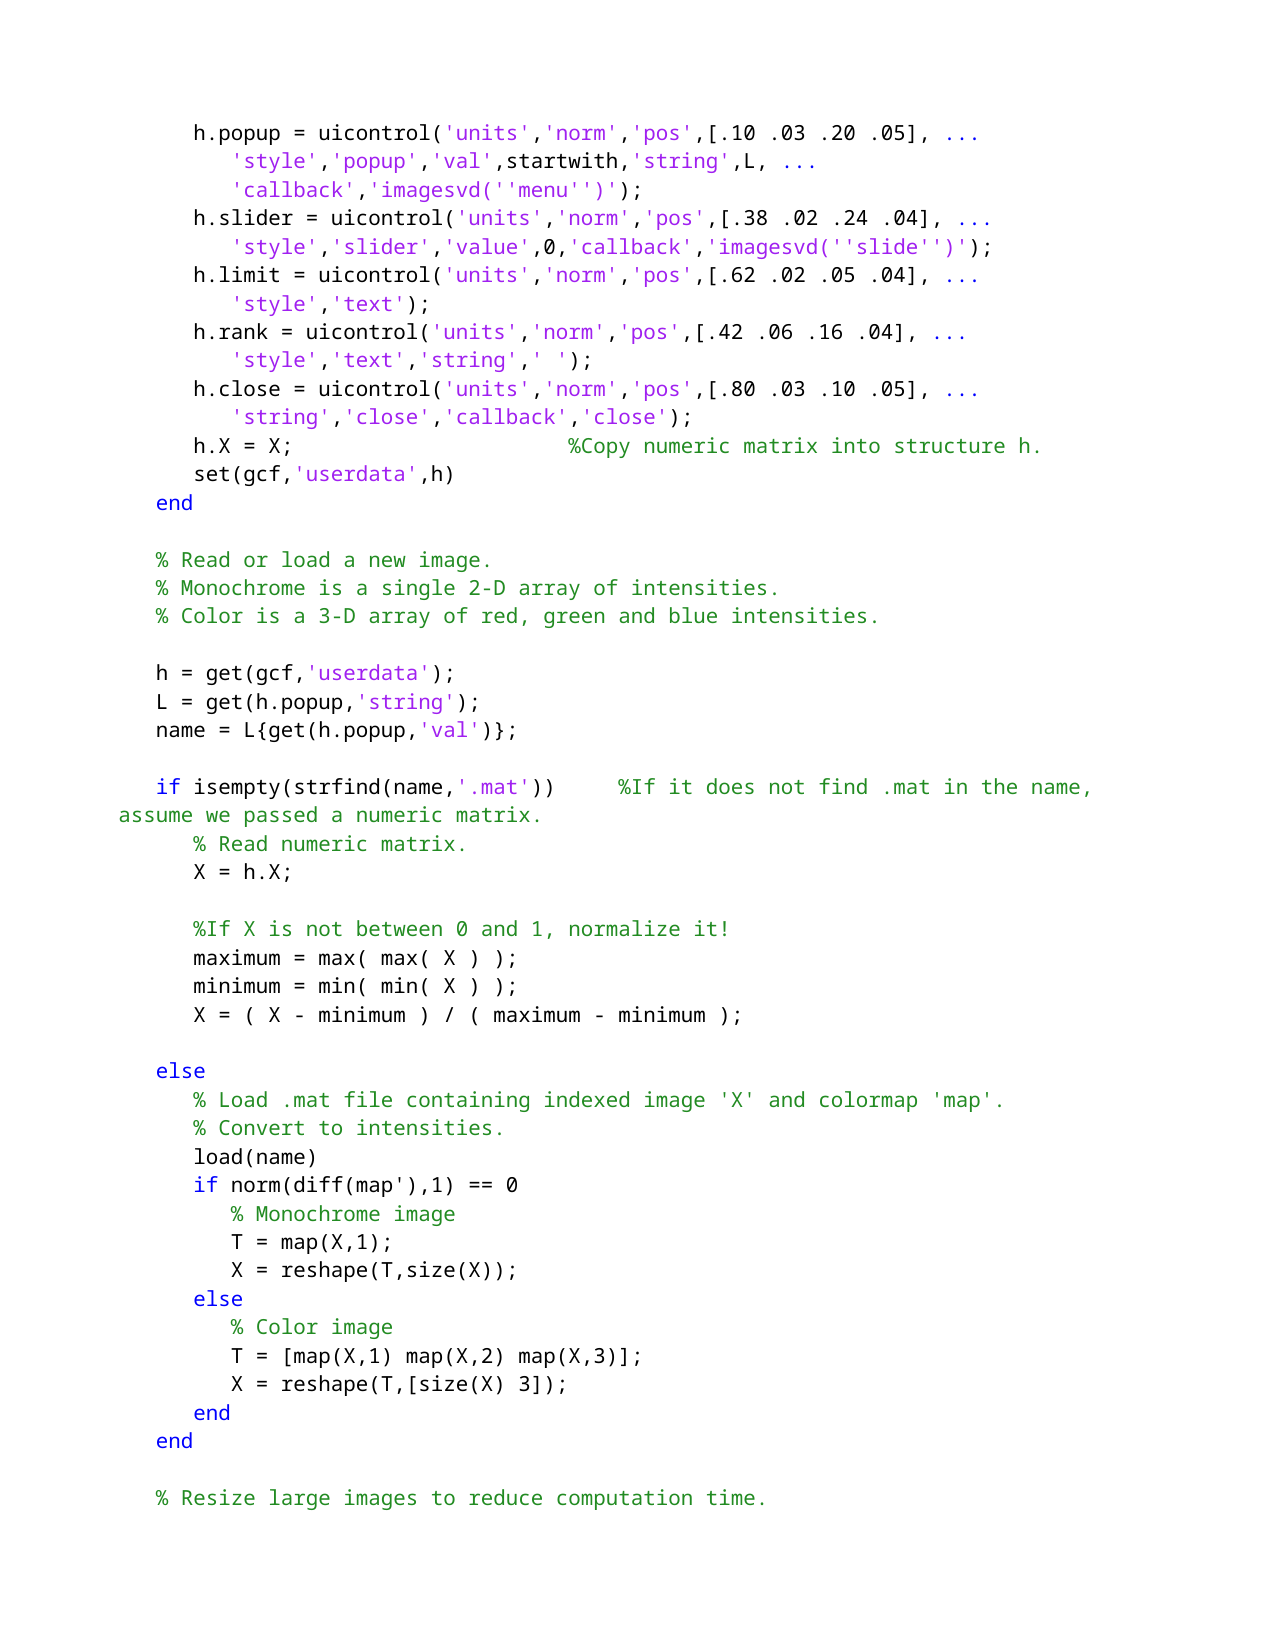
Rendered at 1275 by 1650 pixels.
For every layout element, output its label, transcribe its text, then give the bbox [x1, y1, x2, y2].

text load(name) [118, 1142, 1157, 1170]
text 'style','slider','value',0,'callback','imagesvd(''slide'')'); [118, 232, 1157, 260]
text X = reshape(T,size(X)); [118, 1256, 1157, 1284]
text X = reshape(T,[size(X) 3]); [118, 1369, 1157, 1398]
text %If X is not between 0 and 1, normalize it! [118, 914, 1157, 943]
text % Monochrome image [118, 1199, 1157, 1227]
text end [118, 1398, 1157, 1426]
text 'style','text'); [118, 289, 1157, 317]
text end [118, 1426, 1157, 1455]
text else [118, 1284, 1157, 1312]
text X = h.X; [118, 857, 1157, 886]
text 'style','text','string',' '); [118, 346, 1157, 374]
text if norm(diff(map'),1) == 0 [118, 1170, 1157, 1199]
text 'string','close','callback','close'); [118, 402, 1157, 431]
text minimum = min( min( X ) ); [118, 971, 1157, 1000]
text 'callback','imagesvd(''menu'')'); [118, 175, 1157, 203]
text set(gcf,'userdata',h) [118, 459, 1157, 488]
text h.rank = uicontrol('units','norm','pos',[.42 .06 .16 .04], ... [118, 317, 1157, 346]
text T = map(X,1); [118, 1227, 1157, 1256]
text X = ( X - minimum ) / ( maximum - minimum ); [118, 1000, 1157, 1028]
text h.X = X; %Copy numeric matrix into structure h. [118, 431, 1157, 459]
text % Convert to intensities. [118, 1113, 1157, 1142]
text % Load .mat file containing indexed image 'X' and colormap 'map'. [118, 1085, 1157, 1113]
text 'style','popup','val',startwith,'string',L, ... [118, 147, 1157, 175]
text else [118, 1057, 1157, 1085]
text % Read numeric matrix. [118, 829, 1157, 857]
text end [118, 488, 1157, 516]
text % Read or load a new image. [118, 545, 1157, 573]
text h.limit = uicontrol('units','norm','pos',[.62 .02 .05 .04], ... [118, 260, 1157, 289]
text maximum = max( max( X ) ); [118, 943, 1157, 971]
text % Monochrome is a single 2-D array of intensities. [118, 573, 1157, 602]
text h.slider = uicontrol('units','norm','pos',[.38 .02 .24 .04], ... [118, 203, 1157, 232]
text h.popup = uicontrol('units','norm','pos',[.10 .03 .20 .05], ... [118, 118, 1157, 147]
text % Resize large images to reduce computation time. [118, 1483, 1157, 1512]
text if isempty(strfind(name,'.mat')) %If it does not find .mat in the name, assume we passed a numeric matrix. [118, 772, 1157, 829]
text T = [map(X,1) map(X,2) map(X,3)]; [118, 1341, 1157, 1369]
text h = get(gcf,'userdata'); [118, 658, 1157, 687]
text % Color image [118, 1312, 1157, 1341]
text L = get(h.popup,'string'); [118, 687, 1157, 715]
text h.close = uicontrol('units','norm','pos',[.80 .03 .10 .05], ... [118, 374, 1157, 402]
text % Color is a 3-D array of red, green and blue intensities. [118, 602, 1157, 630]
text name = L{get(h.popup,'val')}; [118, 715, 1157, 744]
